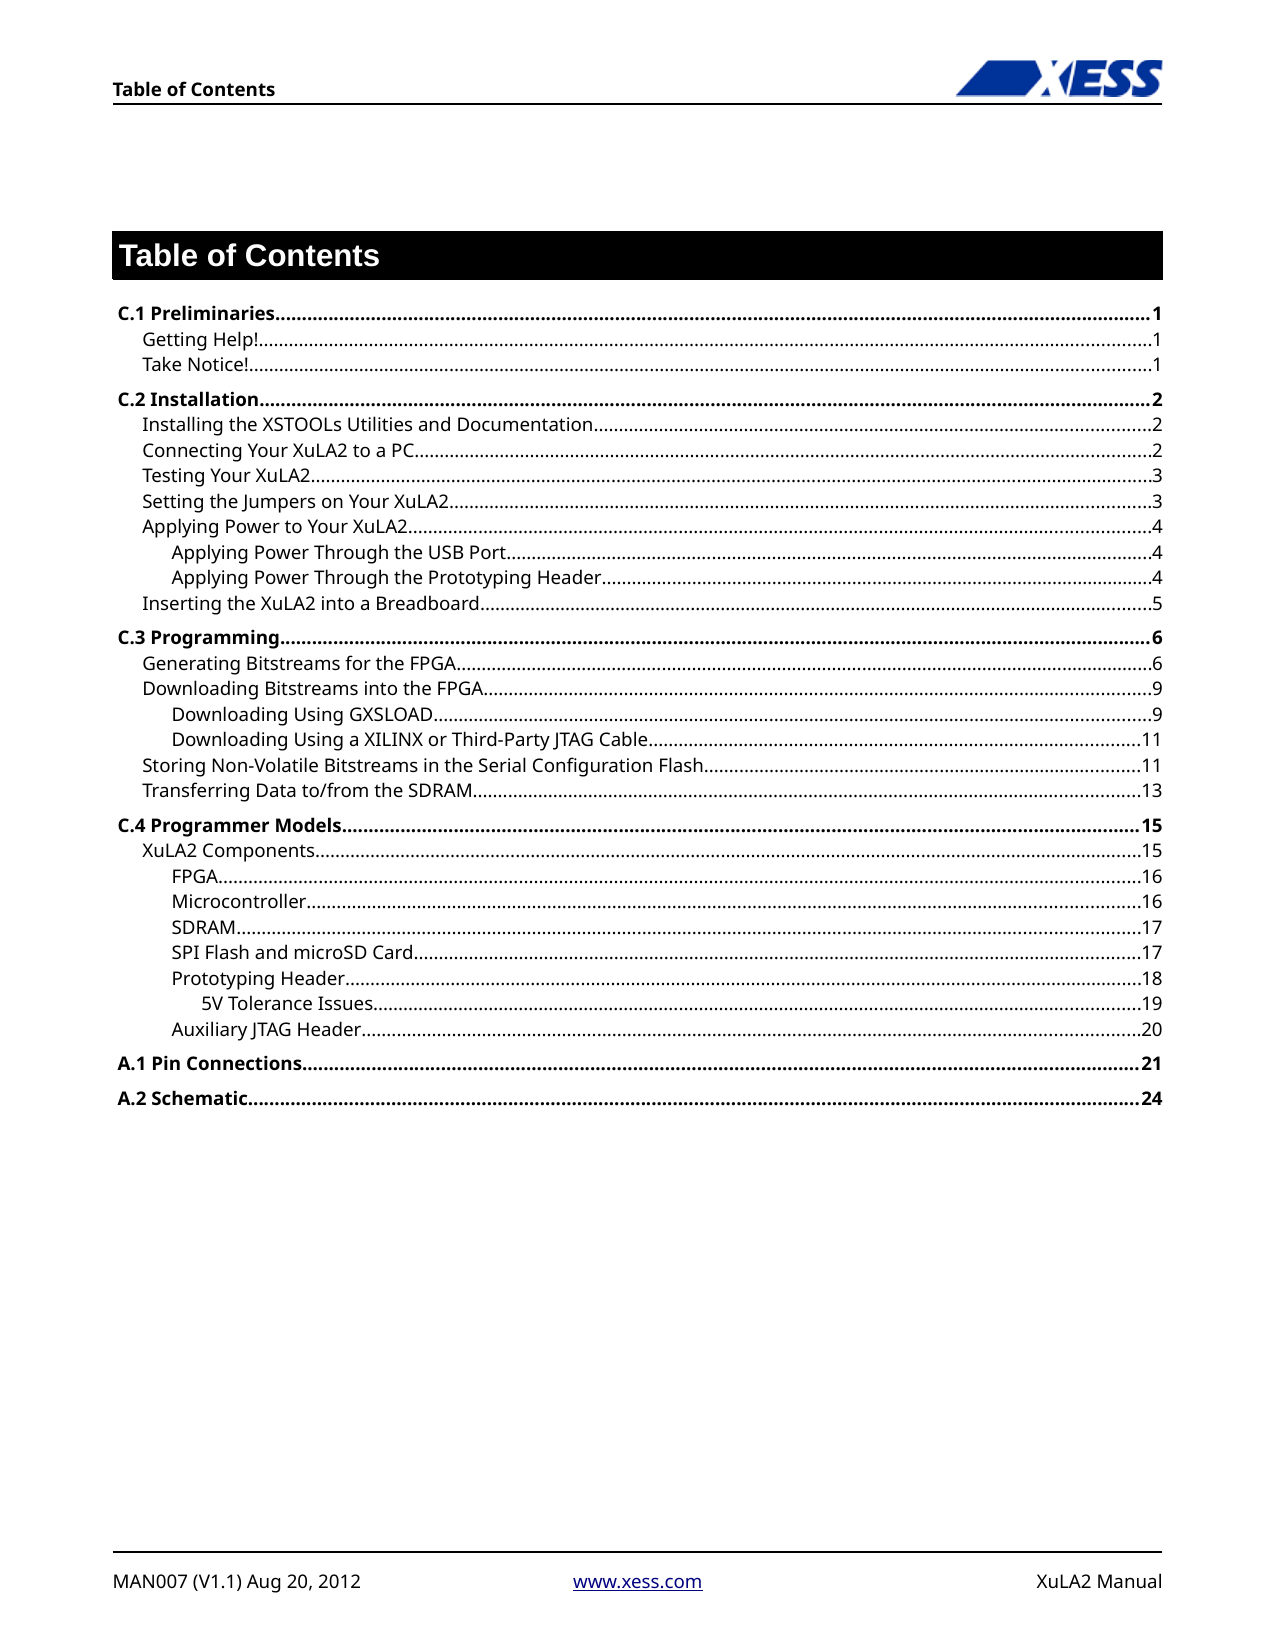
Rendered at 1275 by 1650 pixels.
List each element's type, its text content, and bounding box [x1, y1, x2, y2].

text C.4 Programmer Models 15 [112, 812, 1162, 838]
text A.1 Pin Connections 21 [112, 1051, 1162, 1076]
text Take Notice! 1 [142, 351, 1162, 377]
text Inserting the XuLA2 into a Breadboard 5 [142, 590, 1162, 616]
text Microcontroller 16 [171, 889, 1162, 914]
text FPGA 16 [171, 863, 1162, 889]
text Transferring Data to/from the SDRAM 13 [142, 778, 1162, 803]
text SDRAM 17 [171, 914, 1162, 940]
text C.1 Preliminaries 1 [112, 300, 1162, 326]
text Installing the XSTOOLs Utilities and Documentation 2 [142, 411, 1162, 437]
text SPI Flash and microSD Card 17 [171, 940, 1162, 965]
text Applying Power Through the USB Port 4 [171, 539, 1162, 564]
text Getting Help! 1 [142, 326, 1162, 351]
text Storing Non-Volatile Bitstreams in the Serial Configuration Flash 11 [142, 752, 1162, 778]
text Generating Bitstreams for the FPGA 6 [142, 650, 1162, 676]
text Connecting Your XuLA2 to a PC 2 [142, 437, 1162, 462]
text 5V Tolerance Issues 19 [201, 991, 1162, 1016]
text Applying Power to Your XuLA2 4 [142, 513, 1162, 539]
text Downloading Using GXSLOAD 9 [171, 701, 1162, 727]
text Testing Your XuLA2 3 [142, 462, 1162, 488]
subtitle Table of Contents [114, 232, 1162, 279]
text Auxiliary JTAG Header 20 [171, 1016, 1162, 1042]
text A.2 Schematic 24 [112, 1085, 1162, 1111]
picture [955, 60, 1163, 97]
text XuLA2 Components 15 [142, 838, 1162, 863]
text C.3 Programming 6 [112, 624, 1162, 650]
text Prototyping Header 18 [171, 965, 1162, 991]
text C.2 Installation 2 [112, 386, 1162, 411]
text Downloading Using a XILINX or Third-Party JTAG Cable 11 [171, 727, 1162, 752]
text Applying Power Through the Prototyping Header 4 [171, 564, 1162, 590]
text Setting the Jumpers on Your XuLA2 3 [142, 488, 1162, 513]
text Downloading Bitstreams into the FPGA 9 [142, 676, 1162, 701]
